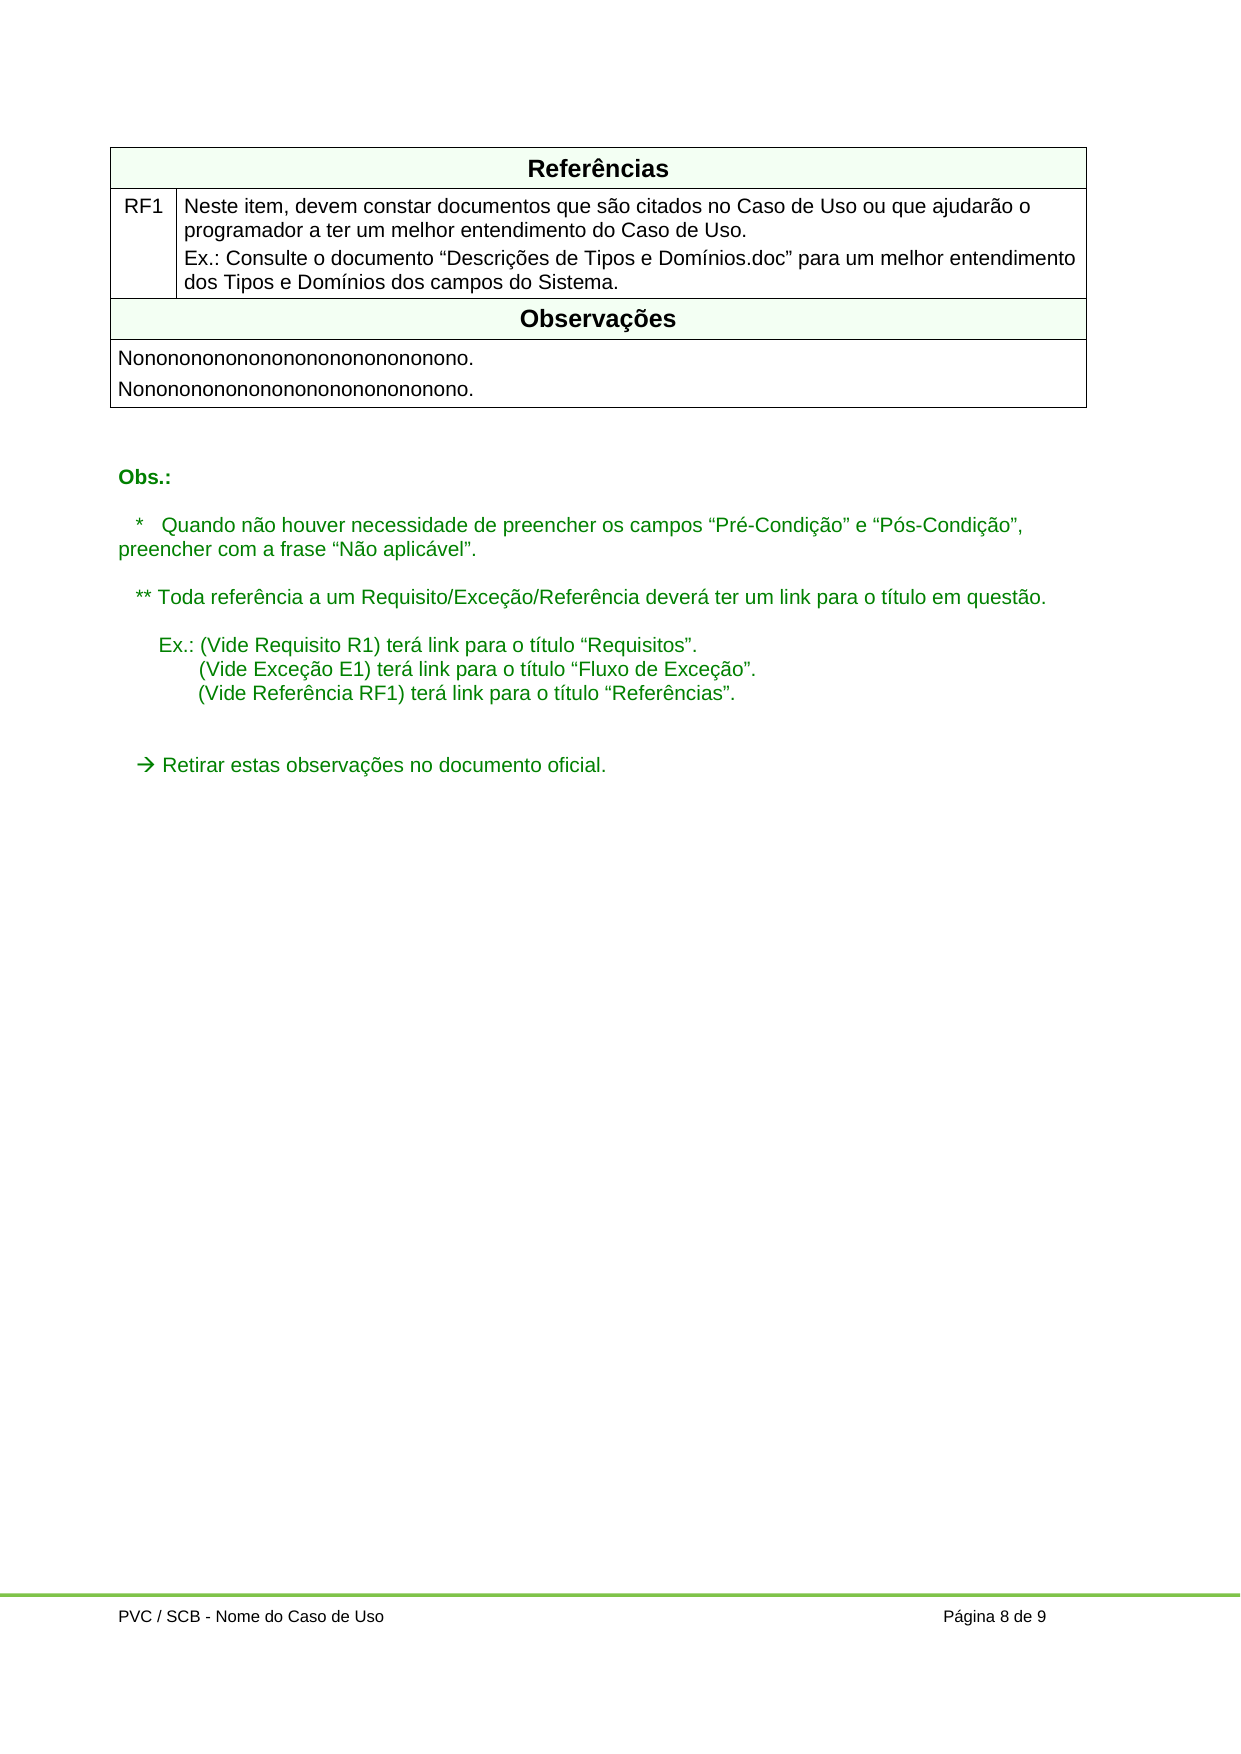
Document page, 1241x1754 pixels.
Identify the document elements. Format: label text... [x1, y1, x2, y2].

text (Vide Exceção E1) terá link para o título “Fluxo de Exceção”. [118, 657, 1122, 681]
table_header Referências [111, 148, 1086, 188]
text Ex.: (Vide Requisito R1) terá link para o título “Requisitos”. [118, 633, 1122, 657]
table_cell RF1 [111, 189, 176, 298]
table_cell Observações [111, 299, 1086, 339]
table_cell Neste item, devem constar documentos que são citados no Caso de Uso ou que ajudarão o programador a ter um melhor entendimento do Caso de Uso. Ex.: Consulte o documento “Descrições de Tipos e Domínios.doc” para um melhor entendimento dos Tipos e Domínios dos campos do Sistema. [177, 189, 1086, 298]
text  Retirar estas observações no documento oficial. [118, 753, 1122, 777]
text ** Toda referência a um Requisito/Exceção/Referência deverá ter um link para o título em questão. [118, 585, 1122, 609]
text * Quando não houver necessidade de preencher os campos “Pré-Condição” e “Pós-Condição”, preencher com a frase “Não aplicável”. [118, 513, 1122, 561]
table_cell Nonononononononononononononono. Nonononononononononononononono. [111, 340, 1086, 407]
text (Vide Referência RF1) terá link para o título “Referências”. [118, 681, 1122, 705]
text Obs.: [118, 465, 1122, 489]
